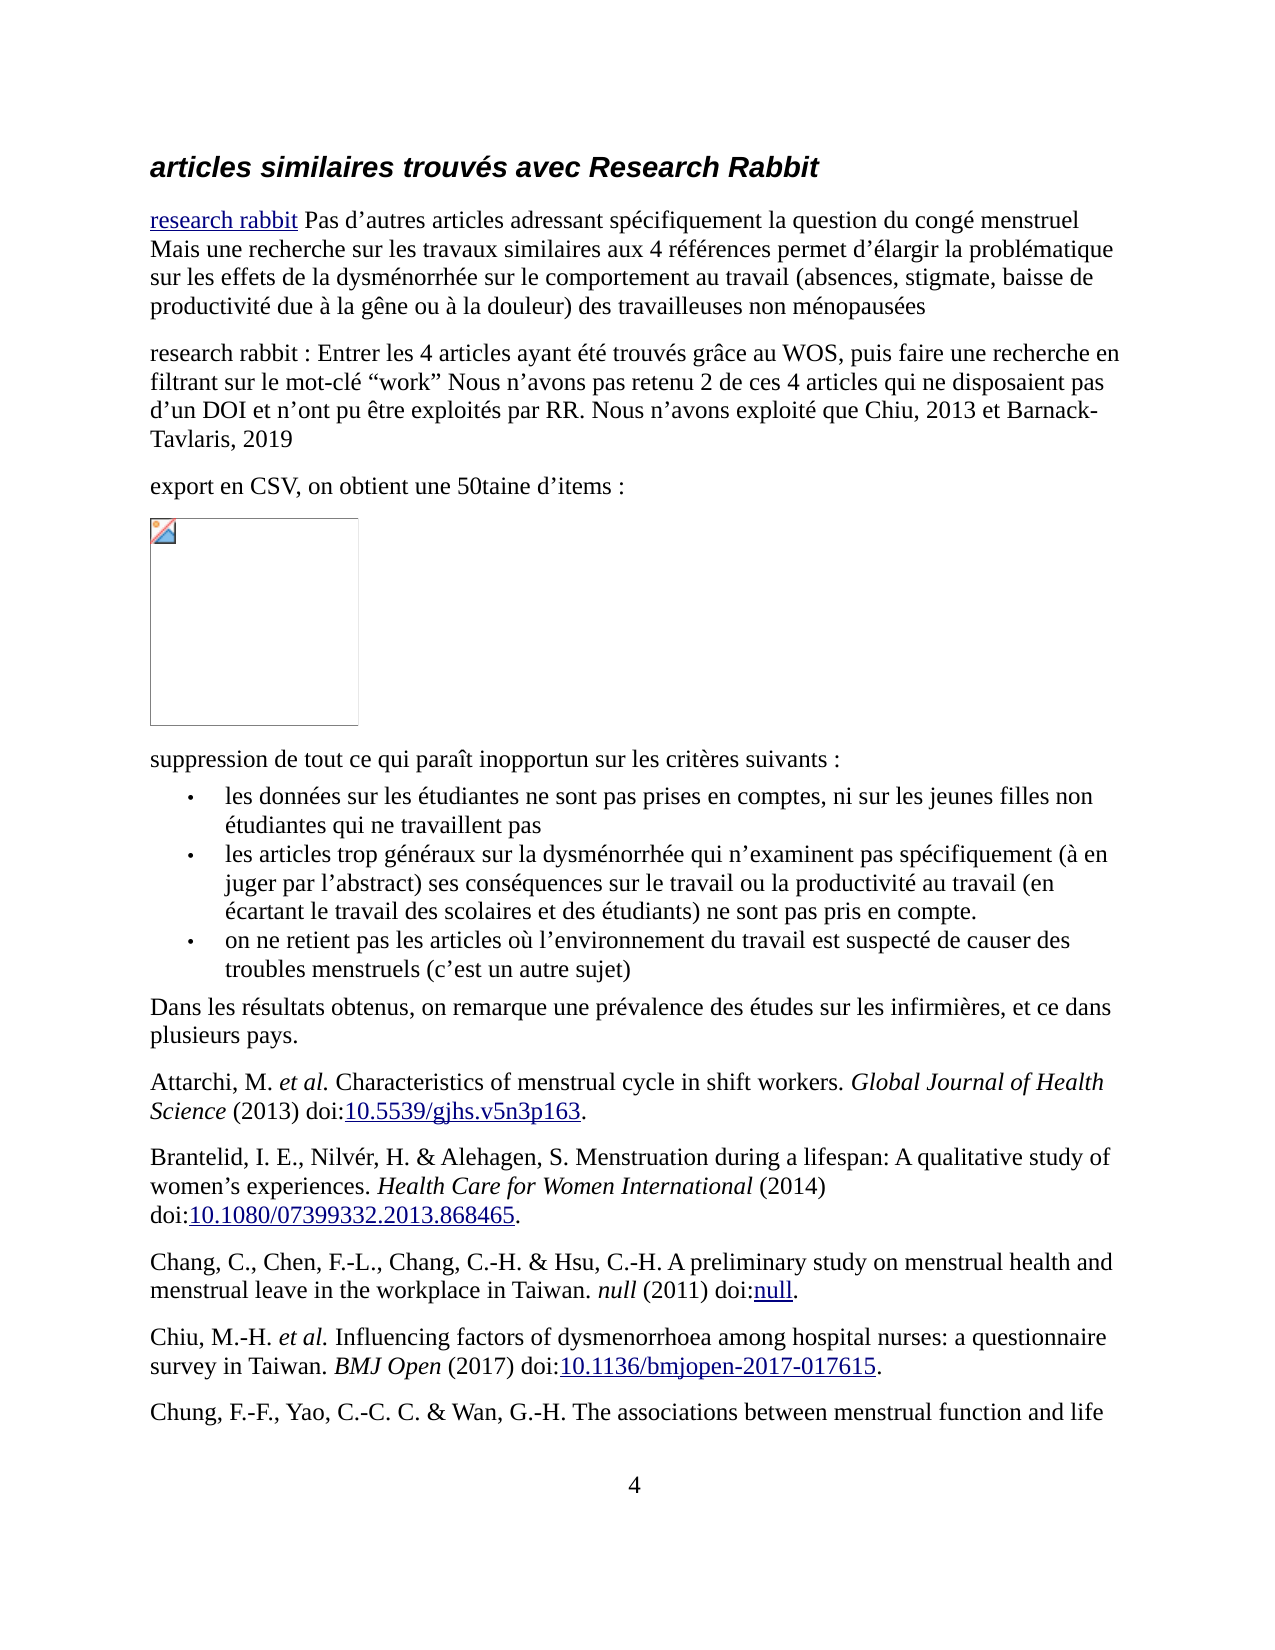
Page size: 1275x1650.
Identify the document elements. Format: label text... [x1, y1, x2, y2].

text Brantelid, I. E., Nilvér, H. & Alehagen, S. Menstruation during a lifespan: A qualitative study of women’s experiences. Health Care for Women International (2014) doi:10.1080/07399332.2013.868465. [150, 1142, 1125, 1229]
text Chung, F.-F., Yao, C.-C. C. & Wan, G.-H. The associations between menstrual function and life [150, 1397, 1125, 1426]
list les données sur les étudiantes ne sont pas prises en comptes, ni sur les jeunes filles non étudiantes qui ne travaillent pas [187, 781, 1125, 839]
text Dans les résultats obtenus, on remarque une prévalence des études sur les infirmières, et ce dans plusieurs pays. [150, 992, 1125, 1049]
text export en CSV, on obtient une 50taine d’items : [150, 471, 1125, 499]
text research rabbit Pas d’autres articles adressant spécifiquement la question du congé menstruel Mais une recherche sur les travaux similaires aux 4 références permet d’élargir la problématique sur les effets de la dysménorrhée sur le comportement au travail (absences, stigmate, baisse de productivité due à la gêne ou à la douleur) des travailleuses non ménopausées [150, 205, 1125, 320]
text Chiu, M.-H. et al. Influencing factors of dysmenorrhoea among hospital nurses: a questionnaire survey in Taiwan. BMJ Open (2017) doi:10.1136/bmjopen-2017-017615. [150, 1322, 1125, 1379]
text research rabbit : Entrer les 4 articles ayant été trouvés grâce au WOS, puis faire une recherche en filtrant sur le mot-clé “work” Nous n’avons pas retenu 2 de ces 4 articles qui ne disposaient pas d’un DOI et n’ont pu être exploités par RR. Nous n’avons exploité que Chiu, 2013 et Barnack-Tavlaris, 2019 [150, 338, 1125, 453]
subtitle articles similaires trouvés avec Research Rabbit [150, 150, 1125, 183]
list les articles trop généraux sur la dysménorrhée qui n’examinent pas spécifiquement (à en juger par l’abstract) ses conséquences sur le travail ou la productivité au travail (en écartant le travail des scolaires et des étudiants) ne sont pas pris en compte. [187, 839, 1125, 925]
text Chang, C., Chen, F.-L., Chang, C.-H. & Hsu, C.-H. A preliminary study on menstrual health and menstrual leave in the workplace in Taiwan. null (2011) doi:null. [150, 1247, 1125, 1304]
list on ne retient pas les articles où l’environnement du travail est suspecté de causer des troubles menstruels (c’est un autre sujet) [187, 925, 1125, 983]
text Attarchi, M. et al. Characteristics of menstrual cycle in shift workers. Global Journal of Health Science (2013) doi:10.5539/gjhs.v5n3p163. [150, 1067, 1125, 1124]
text suppression de tout ce qui paraît inopportun sur les critères suivants : [150, 744, 1125, 772]
